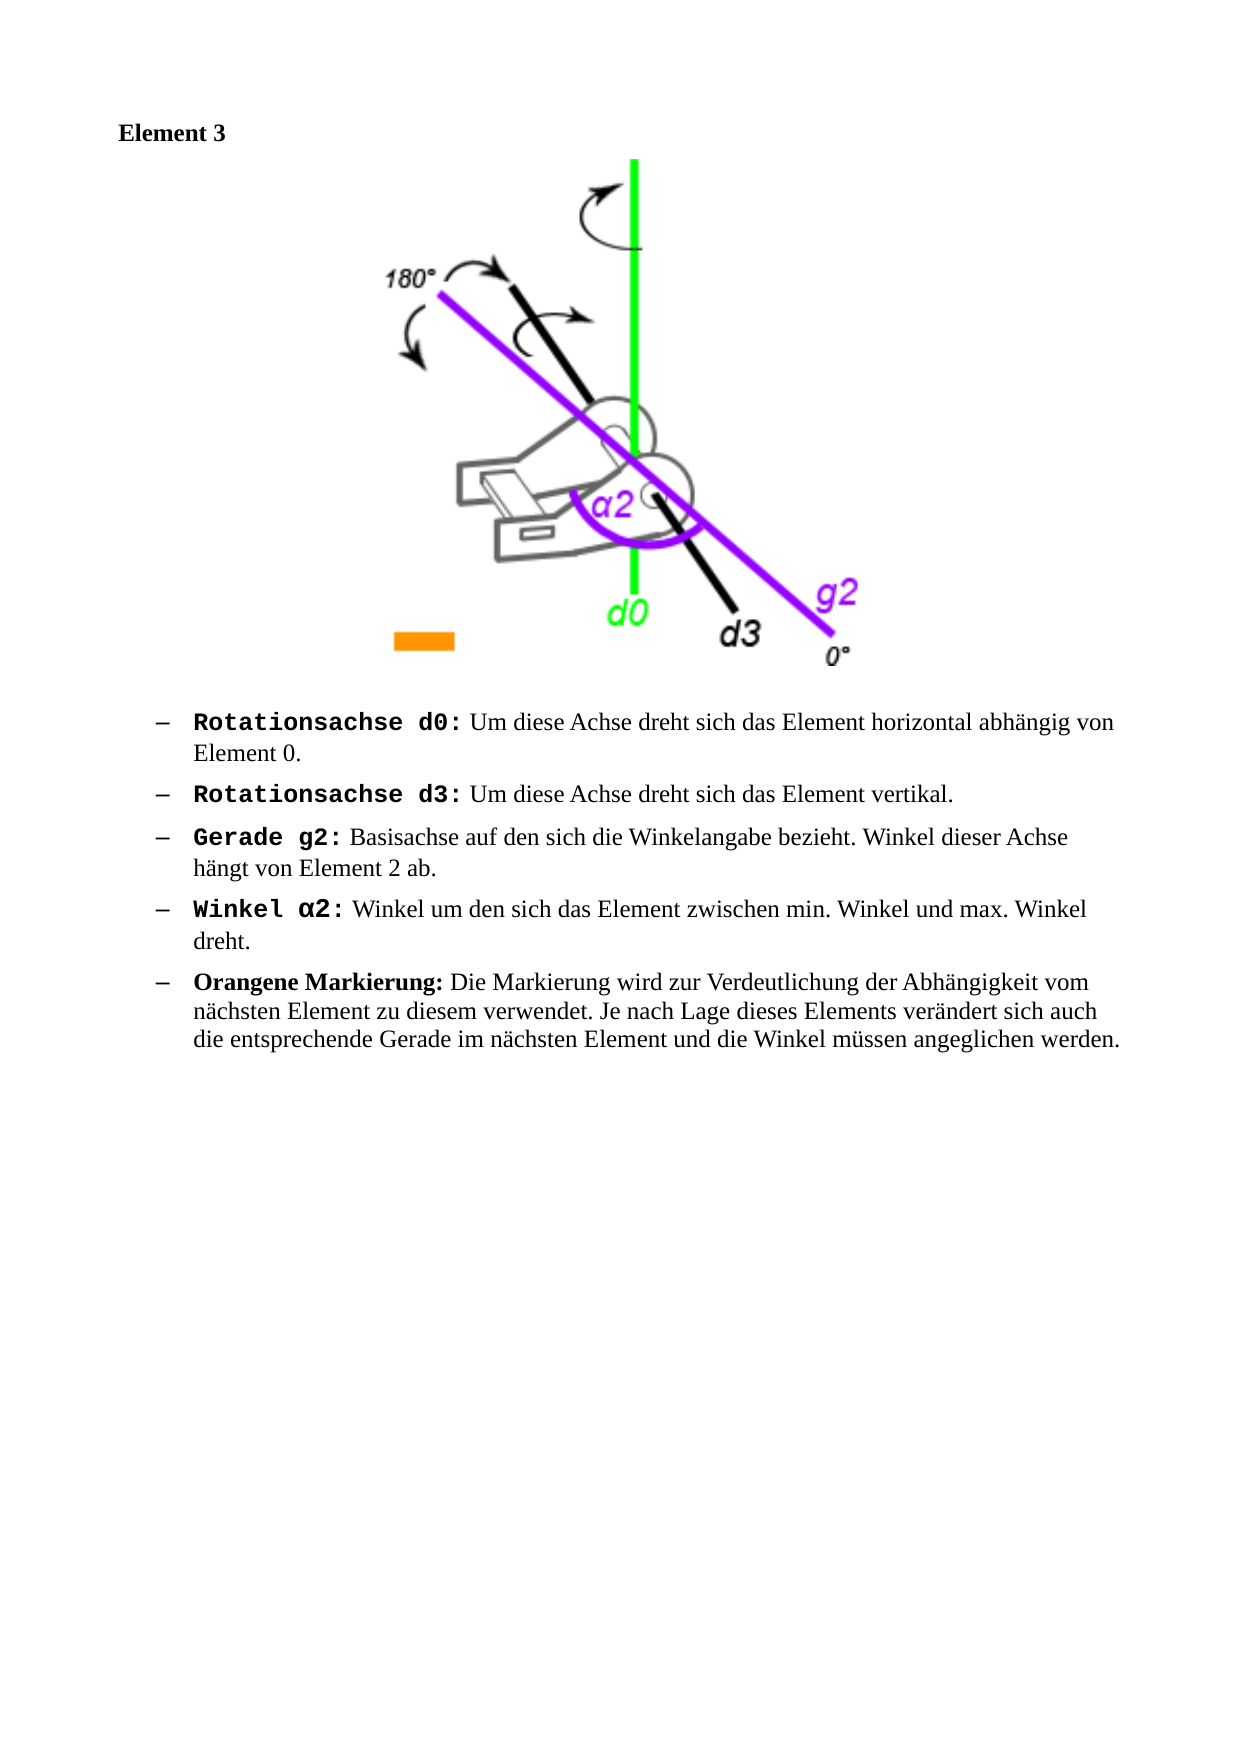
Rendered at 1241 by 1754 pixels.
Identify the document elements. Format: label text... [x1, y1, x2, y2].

list Orangene Markierung: Die Markierung wird zur Verdeutlichung der Abhängigkeit vom nächsten Element zu diesem verwendet. Je nach Lage dieses Elements verändert sich auch die entsprechende Gerade im nächsten Element und die Winkel müssen angeglichen werden. [156, 967, 1122, 1053]
list Rotationsachse d0: Um diese Achse dreht sich das Element horizontal abhängig von Element 0. [156, 707, 1122, 766]
list Winkel α2: Winkel um den sich das Element zwischen min. Winkel und max. Winkel dreht. [156, 894, 1122, 954]
picture [380, 159, 860, 666]
list Rotationsachse d3: Um diese Achse dreht sich das Element vertikal. [156, 779, 1122, 810]
text Element 3 [118, 118, 1122, 147]
list Gerade g2: Basisachse auf den sich die Winkelangabe bezieht. Winkel dieser Achse hängt von Element 2 ab. [156, 822, 1122, 882]
